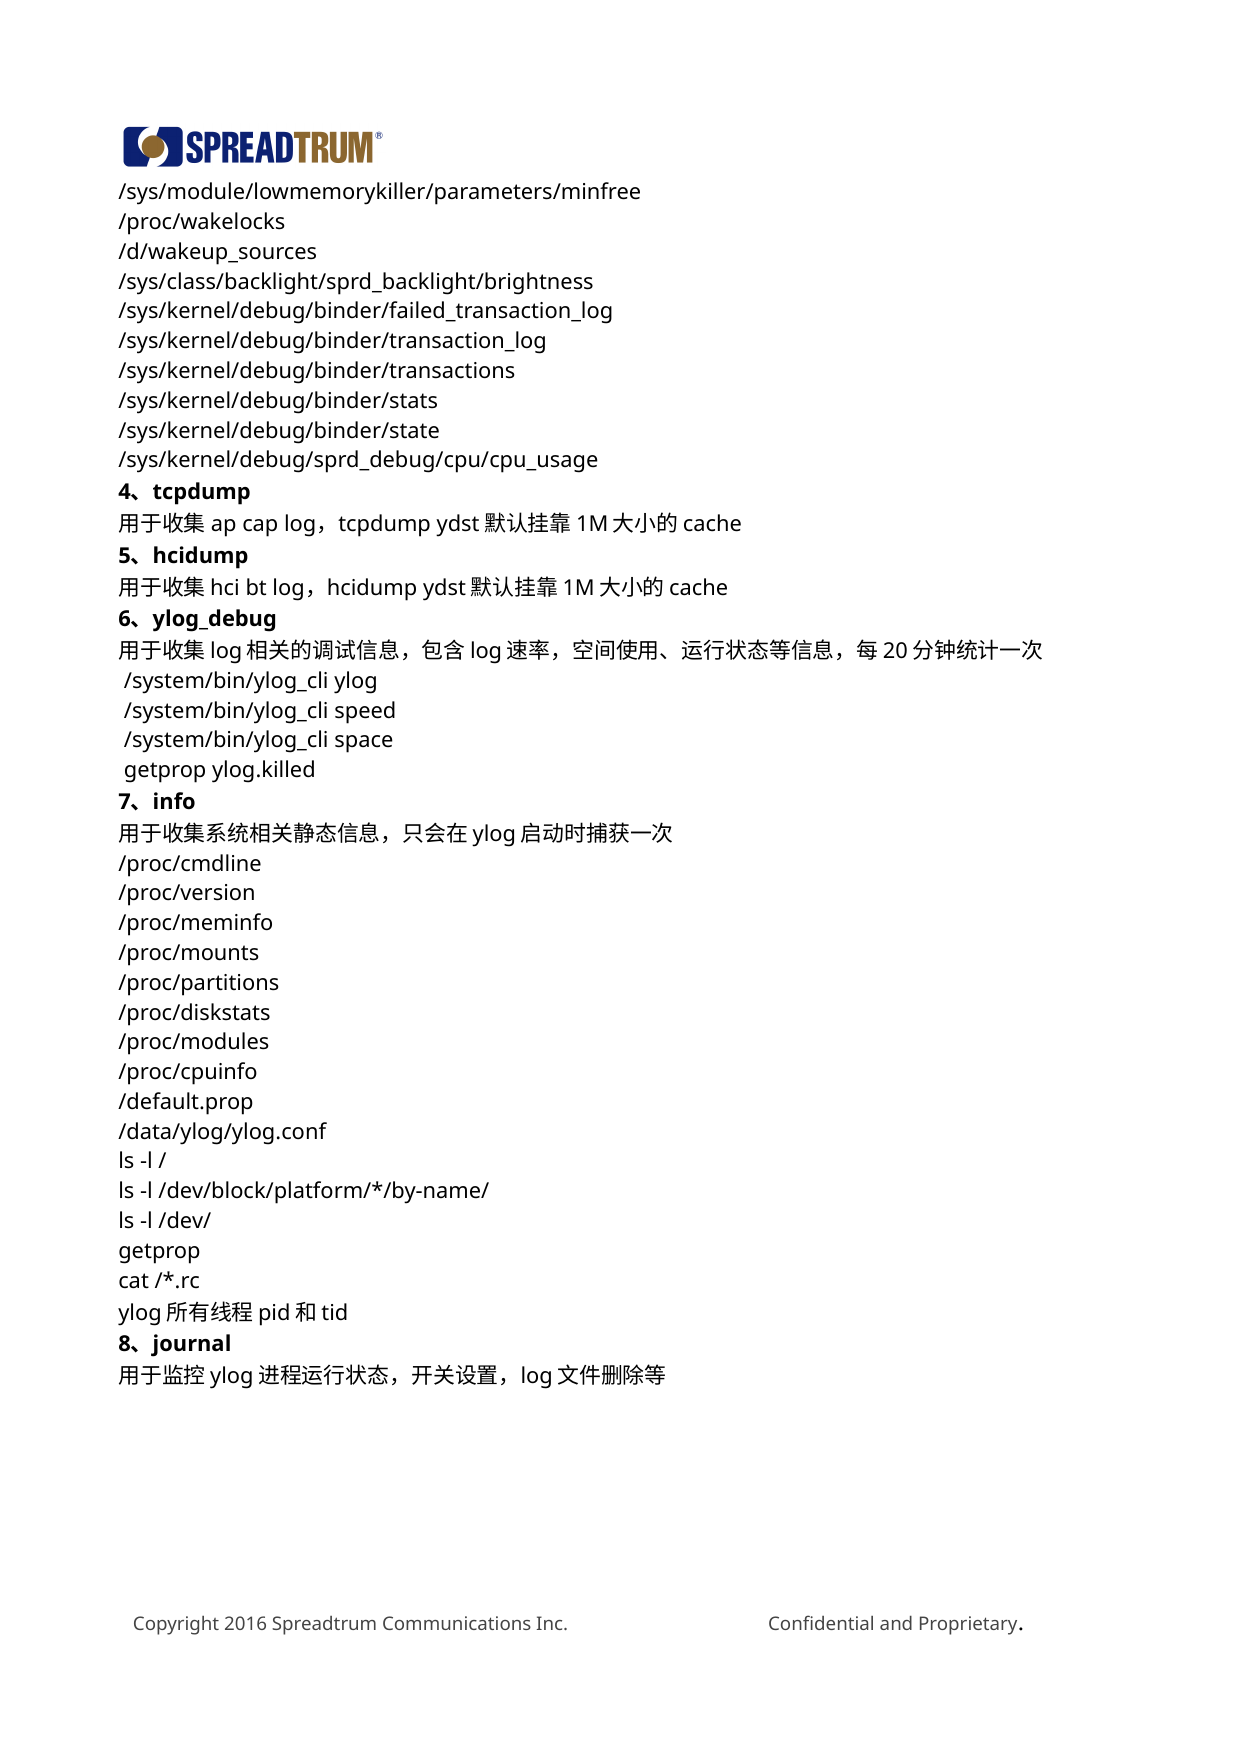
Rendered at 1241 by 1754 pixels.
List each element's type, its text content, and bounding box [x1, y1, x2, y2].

text /system/bin/ylog_cli space [118, 724, 1122, 754]
text /proc/mounts [118, 937, 1122, 967]
text 6、ylog_debug [118, 601, 1122, 633]
text /sys/kernel/debug/binder/failed_transaction_log [118, 296, 1122, 325]
text 8、journal [118, 1326, 1122, 1358]
text /sys/kernel/debug/binder/state [118, 415, 1122, 444]
text /proc/cmdline [118, 848, 1122, 877]
text /proc/cpuinfo [118, 1056, 1122, 1086]
text 4、tcpdump [118, 474, 1122, 506]
text ls -l /dev/ [118, 1205, 1122, 1235]
text 5、hcidump [118, 538, 1122, 569]
text /sys/class/backlight/sprd_backlight/brightness [118, 266, 1122, 296]
text 用于收集 ap cap log，tcpdump ydst默认挂靠1M大小的cache [118, 506, 1122, 538]
picture [120, 123, 386, 168]
text /proc/wakelocks [118, 206, 1122, 236]
text getprop [118, 1235, 1122, 1265]
text /proc/diskstats [118, 997, 1122, 1026]
text ylog所有线程pid和tid [118, 1294, 1122, 1326]
text /sys/kernel/debug/binder/stats [118, 385, 1122, 415]
text /sys/module/lowmemorykiller/parameters/minfree [118, 176, 1122, 206]
text /default.prop [118, 1086, 1122, 1116]
text 用于收集log相关的调试信息，包含log速率，空间使用、运行状态等信息，每20分钟统计一次 [118, 633, 1122, 665]
text /proc/version [118, 877, 1122, 907]
text getprop ylog.killed [118, 754, 1122, 784]
text 7、info [118, 784, 1122, 816]
text ls -l /dev/block/platform/*/by-name/ [118, 1175, 1122, 1205]
text cat /*.rc [118, 1265, 1122, 1294]
text /proc/meminfo [118, 907, 1122, 937]
text /d/wakeup_sources [118, 236, 1122, 266]
text /sys/kernel/debug/binder/transaction_log [118, 325, 1122, 355]
text 用于监控ylog进程运行状态，开关设置，log文件删除等 [118, 1358, 1122, 1390]
text /data/ylog/ylog.conf [118, 1116, 1122, 1146]
text 用于收集hci bt log，hcidump ydst默认挂靠1M大小的cache [118, 569, 1122, 601]
text /proc/modules [118, 1026, 1122, 1056]
text ls -l / [118, 1146, 1122, 1175]
text /system/bin/ylog_cli ylog [118, 665, 1122, 695]
text /proc/partitions [118, 967, 1122, 997]
text /system/bin/ylog_cli speed [118, 695, 1122, 724]
text 用于收集系统相关静态信息，只会在ylog启动时捕获一次 [118, 816, 1122, 848]
text /sys/kernel/debug/binder/transactions [118, 355, 1122, 385]
text /sys/kernel/debug/sprd_debug/cpu/cpu_usage [118, 444, 1122, 474]
